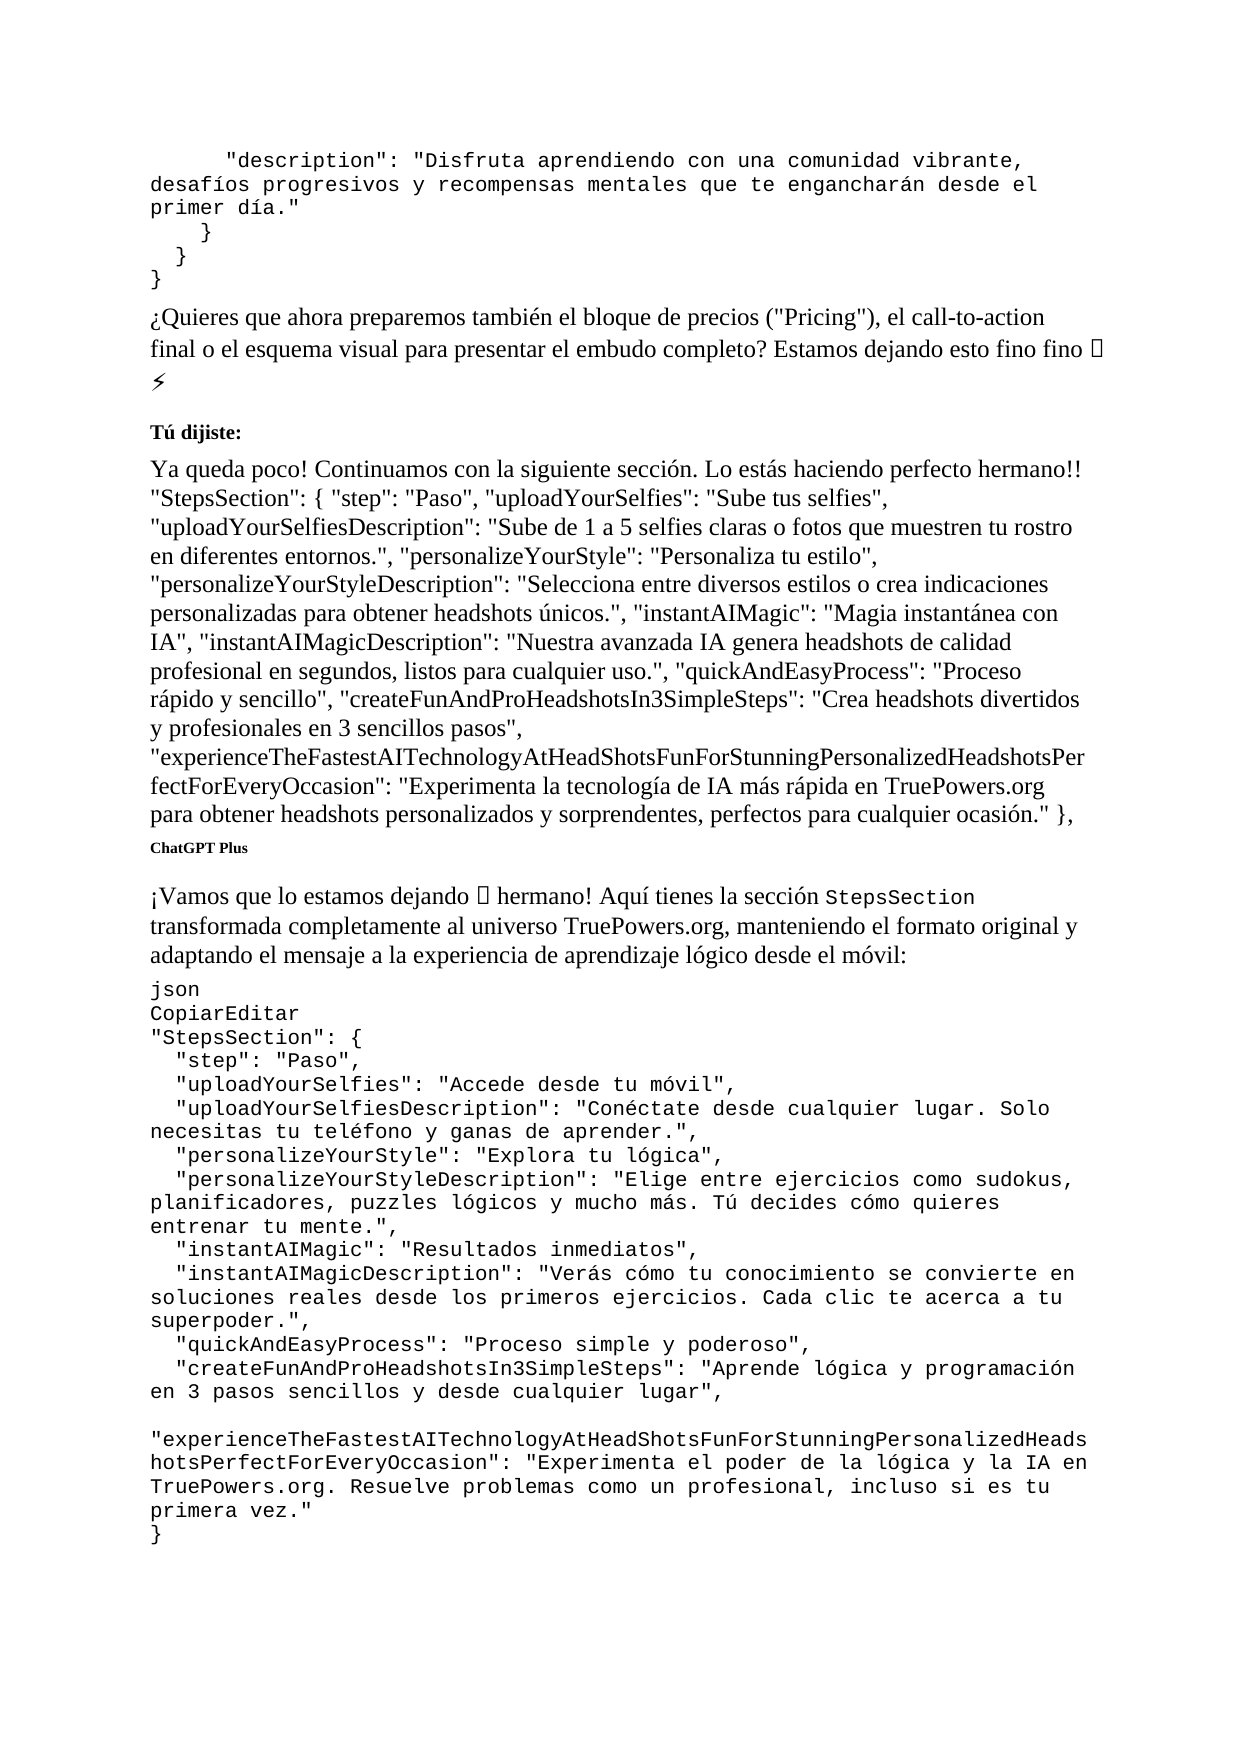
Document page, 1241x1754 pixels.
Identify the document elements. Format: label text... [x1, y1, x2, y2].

text ¿Quieres que ahora preparemos también el bloque de precios ("Pricing"), el call-to-action final o el esquema visual para presentar el embudo completo? Estamos dejando esto fino fino 🧠⚡ [150, 302, 1090, 399]
text "uploadYourSelfies": "Accede desde tu móvil", [150, 1074, 1090, 1098]
text "instantAIMagicDescription": "Verás cómo tu conocimiento se convierte en soluciones reales desde los primeros ejercicios. Cada clic te acerca a tu superpoder.", [150, 1263, 1090, 1334]
text "quickAndEasyProcess": "Proceso simple y poderoso", [150, 1334, 1090, 1358]
text json [150, 979, 1090, 1003]
text "description": "Disfruta aprendiendo con una comunidad vibrante, desafíos progresivos y recompensas mentales que te engancharán desde el primer día." [150, 150, 1090, 221]
text "createFunAndProHeadshotsIn3SimpleSteps": "Aprende lógica y programación en 3 pasos sencillos y desde cualquier lugar", [150, 1358, 1090, 1405]
text } [150, 268, 1090, 292]
text "instantAIMagic": "Resultados inmediatos", [150, 1239, 1090, 1263]
text CopiarEditar [150, 1003, 1090, 1027]
text } [150, 244, 1090, 268]
text } [150, 221, 1090, 244]
subtitle Tú dijiste: [150, 420, 1090, 444]
text "StepsSection": { [150, 1027, 1090, 1050]
text "personalizeYourStyleDescription": "Elige entre ejercicios como sudokus, planificadores, puzzles lógicos y mucho más. Tú decides cómo quieres entrenar tu mente.", [150, 1168, 1090, 1239]
subtitle ChatGPT Plus [150, 839, 1090, 857]
text } [150, 1523, 1090, 1547]
text "uploadYourSelfiesDescription": "Conéctate desde cualquier lugar. Solo necesitas tu teléfono y ganas de aprender.", [150, 1098, 1090, 1145]
text "step": "Paso", [150, 1050, 1090, 1074]
text "experienceTheFastestAITechnologyAtHeadShotsFunForStunningPersonalizedHeadshotsPerfectForEveryOccasion": "Experimenta el poder de la lógica y la IA en TruePowers.org. Resuelve problemas como un profesional, incluso si es tu primera vez." [150, 1405, 1090, 1523]
text ¡Vamos que lo estamos dejando 🔥 hermano! Aquí tienes la sección StepsSection transformada completamente al universo TruePowers.org, manteniendo el formato original y adaptando el mensaje a la experiencia de aprendizaje lógico desde el móvil: [150, 877, 1090, 969]
text "personalizeYourStyle": "Explora tu lógica", [150, 1145, 1090, 1168]
text Ya queda poco! Continuamos con la siguiente sección. Lo estás haciendo perfecto hermano!! "StepsSection": { "step": "Paso", "uploadYourSelfies": "Sube tus selfies", "uploadYourSelfiesDescription": "Sube de 1 a 5 selfies claras o fotos que muestren tu rostro en diferentes entornos.", "personalizeYourStyle": "Personaliza tu estilo", "personalizeYourStyleDescription": "Selecciona entre diversos estilos o crea indicaciones personalizadas para obtener headshots únicos.", "instantAIMagic": "Magia instantánea con IA", "instantAIMagicDescription": "Nuestra avanzada IA genera headshots de calidad profesional en segundos, listos para cualquier uso.", "quickAndEasyProcess": "Proceso rápido y sencillo", "createFunAndProHeadshotsIn3SimpleSteps": "Crea headshots divertidos y profesionales en 3 sencillos pasos", "experienceTheFastestAITechnologyAtHeadShotsFunForStunningPersonalizedHeadshotsPerfectForEveryOccasion": "Experimenta la tecnología de IA más rápida en TruePowers.org para obtener headshots personalizados y sorprendentes, perfectos para cualquier ocasión." }, [150, 454, 1090, 828]
